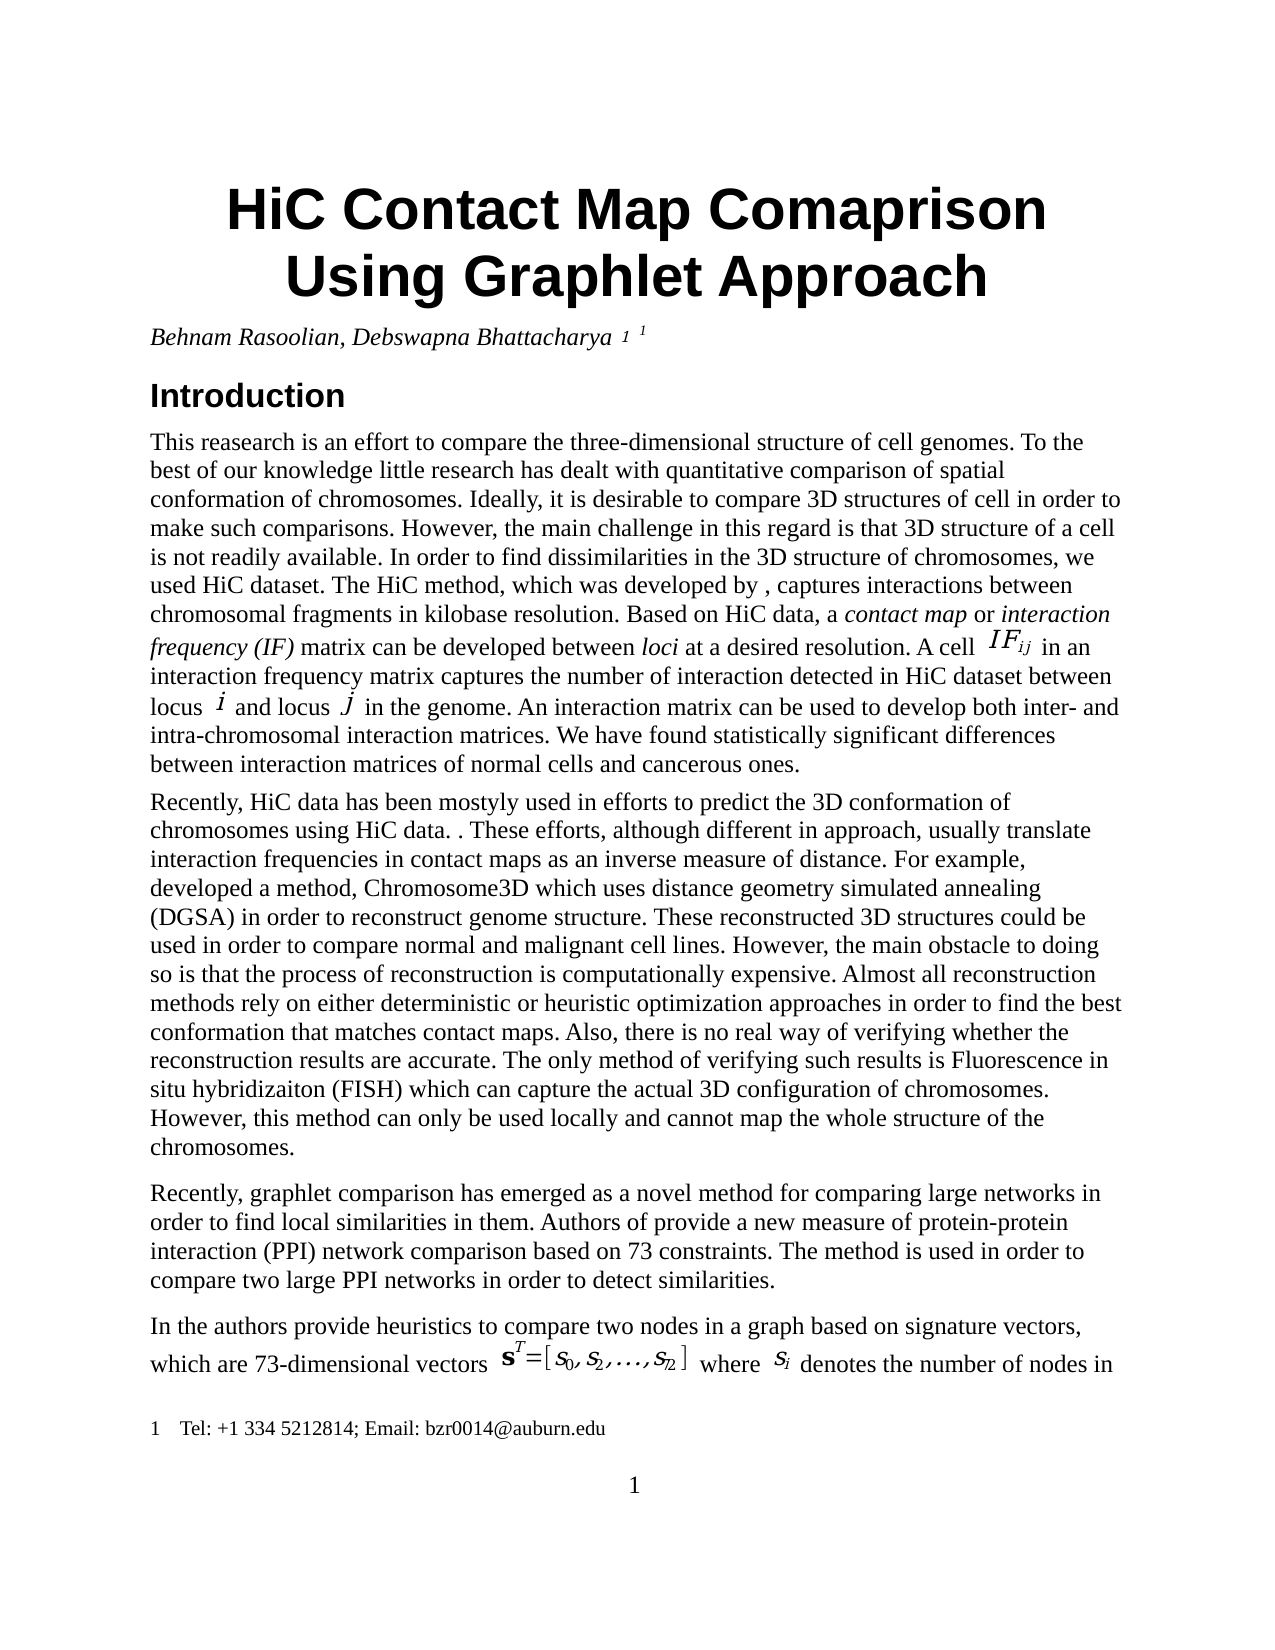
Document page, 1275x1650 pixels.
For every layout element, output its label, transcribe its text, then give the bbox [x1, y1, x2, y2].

subtitle Introduction [150, 375, 1125, 414]
text In the authors provide heuristics to compare two nodes in a graph based on signature vectors, which are 73-dimensional vectors where denotes the number of nodes in the network that are part of an orbit . They concluded that proteins with similar surroundings perform similar functions. [150, 1311, 1125, 1378]
title HiC Contact Map Comaprison Using Graphlet Approach [150, 175, 1125, 309]
text Behnam Rasoolian, Debswapna Bhattacharya [150, 322, 1125, 350]
text Recently, HiC data has been mostyly used in efforts to predict the 3D conformation of chromosomes using HiC data. . These efforts, although different in approach, usually translate interaction frequencies in contact maps as an inverse measure of distance. For example, developed a method, Chromosome3D which uses distance geometry simulated annealing (DGSA) in order to reconstruct genome structure. These reconstructed 3D structures could be used in order to compare normal and malignant cell lines. However, the main obstacle to doing so is that the process of reconstruction is computationally expensive. Almost all reconstruction methods rely on either deterministic or heuristic optimization approaches in order to find the best conformation that matches contact maps. Also, there is no real way of verifying whether the reconstruction results are accurate. The only method of verifying such results is Fluorescence in situ hybridizaiton (FISH) which can capture the actual 3D configuration of chromosomes. However, this method can only be used locally and cannot map the whole structure of the chromosomes. [150, 787, 1125, 1161]
text Tel: +1 334 5212814; Email: bzr0014@auburn.edu [150, 1416, 1125, 1440]
text Recently, graphlet comparison has emerged as a novel method for comparing large networks in order to find local similarities in them. Authors of provide a new measure of protein-protein interaction (PPI) network comparison based on 73 constraints. The method is used in order to compare two large PPI networks in order to detect similarities. [150, 1178, 1125, 1293]
text This reasearch is an effort to compare the three-dimensional structure of cell genomes. To the best of our knowledge little research has dealt with quantitative comparison of spatial conformation of chromosomes. Ideally, it is desirable to compare 3D structures of cell in order to make such comparisons. However, the main challenge in this regard is that 3D structure of a cell is not readily available. In order to find dissimilarities in the 3D structure of chromosomes, we used HiC dataset. The HiC method, which was developed by , captures interactions between chromosomal fragments in kilobase resolution. Based on HiC data, a contact map or interaction frequency (IF) matrix can be developed between loci at a desired resolution. A cell in an interaction frequency matrix captures the number of interaction detected in HiC dataset between locus and locus in the genome. An interaction matrix can be used to develop both inter- and intra-chromosomal interaction matrices. We have found statistically significant differences between interaction matrices of normal cells and cancerous ones. [150, 427, 1125, 778]
